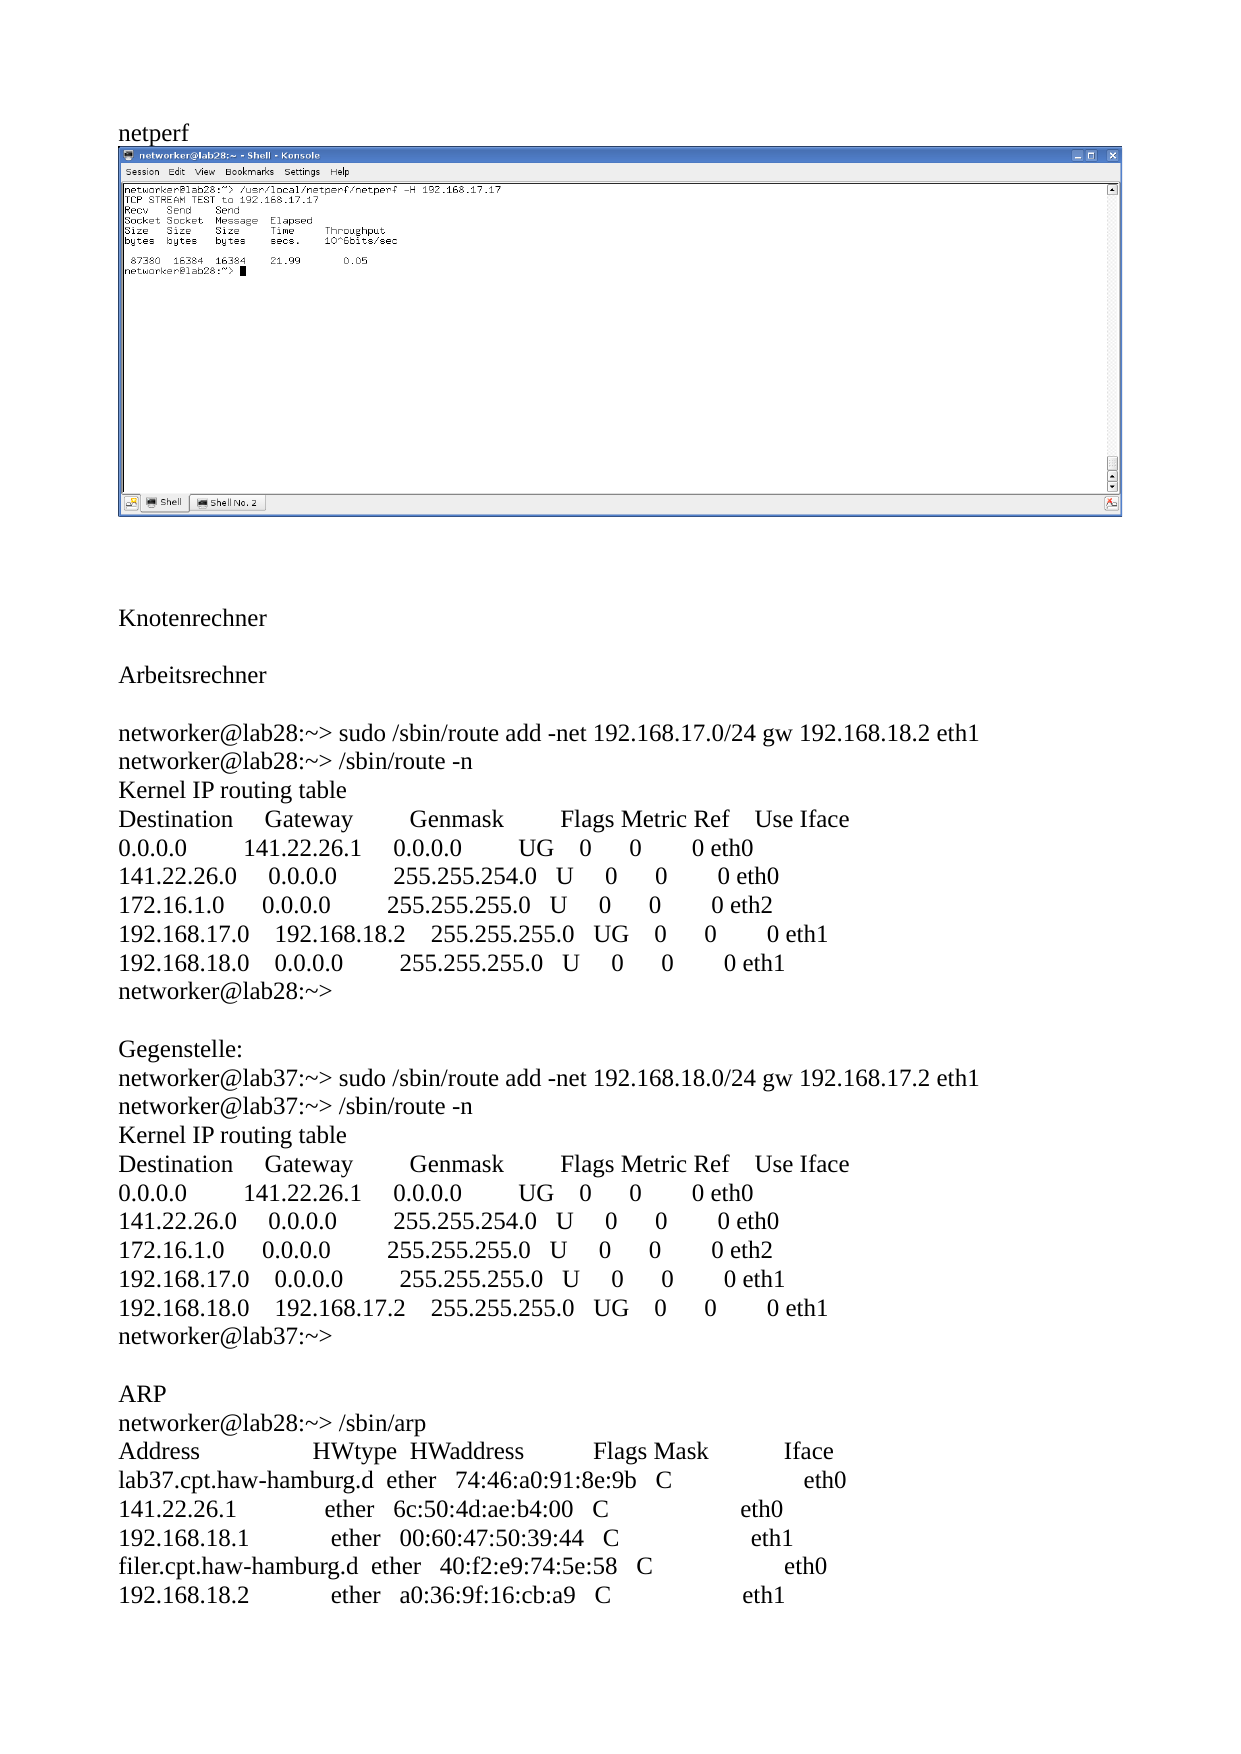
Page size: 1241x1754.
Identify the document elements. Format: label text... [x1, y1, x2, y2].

text 141.22.26.1 ether 6c:50:4d:ae:b4:00 C eth0 [118, 1494, 1122, 1523]
text 192.168.17.0 0.0.0.0 255.255.255.0 U 0 0 0 eth1 [118, 1264, 1122, 1293]
text 172.16.1.0 0.0.0.0 255.255.255.0 U 0 0 0 eth2 [118, 890, 1122, 919]
picture [118, 146, 1123, 517]
text networker@lab28:~> /sbin/route -n [118, 746, 1122, 775]
text netperf [118, 118, 1122, 146]
text networker@lab37:~> sudo /sbin/route add -net 192.168.18.0/24 gw 192.168.17.2 eth1 [118, 1063, 1122, 1091]
text Destination Gateway Genmask Flags Metric Ref Use Iface [118, 804, 1122, 833]
text 0.0.0.0 141.22.26.1 0.0.0.0 UG 0 0 0 eth0 [118, 833, 1122, 861]
text 141.22.26.0 0.0.0.0 255.255.254.0 U 0 0 0 eth0 [118, 861, 1122, 890]
text 0.0.0.0 141.22.26.1 0.0.0.0 UG 0 0 0 eth0 [118, 1178, 1122, 1206]
text Arbeitsrechner [118, 660, 1122, 689]
text 192.168.18.2 ether a0:36:9f:16:cb:a9 C eth1 [118, 1580, 1122, 1609]
text Destination Gateway Genmask Flags Metric Ref Use Iface [118, 1149, 1122, 1178]
text Knotenrechner [118, 603, 1122, 631]
text 192.168.17.0 192.168.18.2 255.255.255.0 UG 0 0 0 eth1 [118, 919, 1122, 948]
text Kernel IP routing table [118, 1120, 1122, 1149]
text 192.168.18.0 192.168.17.2 255.255.255.0 UG 0 0 0 eth1 [118, 1293, 1122, 1321]
text 141.22.26.0 0.0.0.0 255.255.254.0 U 0 0 0 eth0 [118, 1206, 1122, 1235]
text lab37.cpt.haw-hamburg.d ether 74:46:a0:91:8e:9b C eth0 [118, 1465, 1122, 1494]
text Address HWtype HWaddress Flags Mask Iface [118, 1436, 1122, 1465]
text networker@lab37:~> /sbin/route -n [118, 1091, 1122, 1120]
text filer.cpt.haw-hamburg.d ether 40:f2:e9:74:5e:58 C eth0 [118, 1551, 1122, 1580]
text networker@lab37:~> [118, 1321, 1122, 1350]
text Kernel IP routing table [118, 775, 1122, 804]
text 192.168.18.1 ether 00:60:47:50:39:44 C eth1 [118, 1523, 1122, 1551]
text networker@lab28:~> [118, 976, 1122, 1005]
text 192.168.18.0 0.0.0.0 255.255.255.0 U 0 0 0 eth1 [118, 948, 1122, 976]
text networker@lab28:~> /sbin/arp [118, 1408, 1122, 1436]
text 172.16.1.0 0.0.0.0 255.255.255.0 U 0 0 0 eth2 [118, 1235, 1122, 1264]
text Gegenstelle: [118, 1034, 1122, 1063]
text ARP [118, 1379, 1122, 1408]
text networker@lab28:~> sudo /sbin/route add -net 192.168.17.0/24 gw 192.168.18.2 eth1 [118, 718, 1122, 746]
